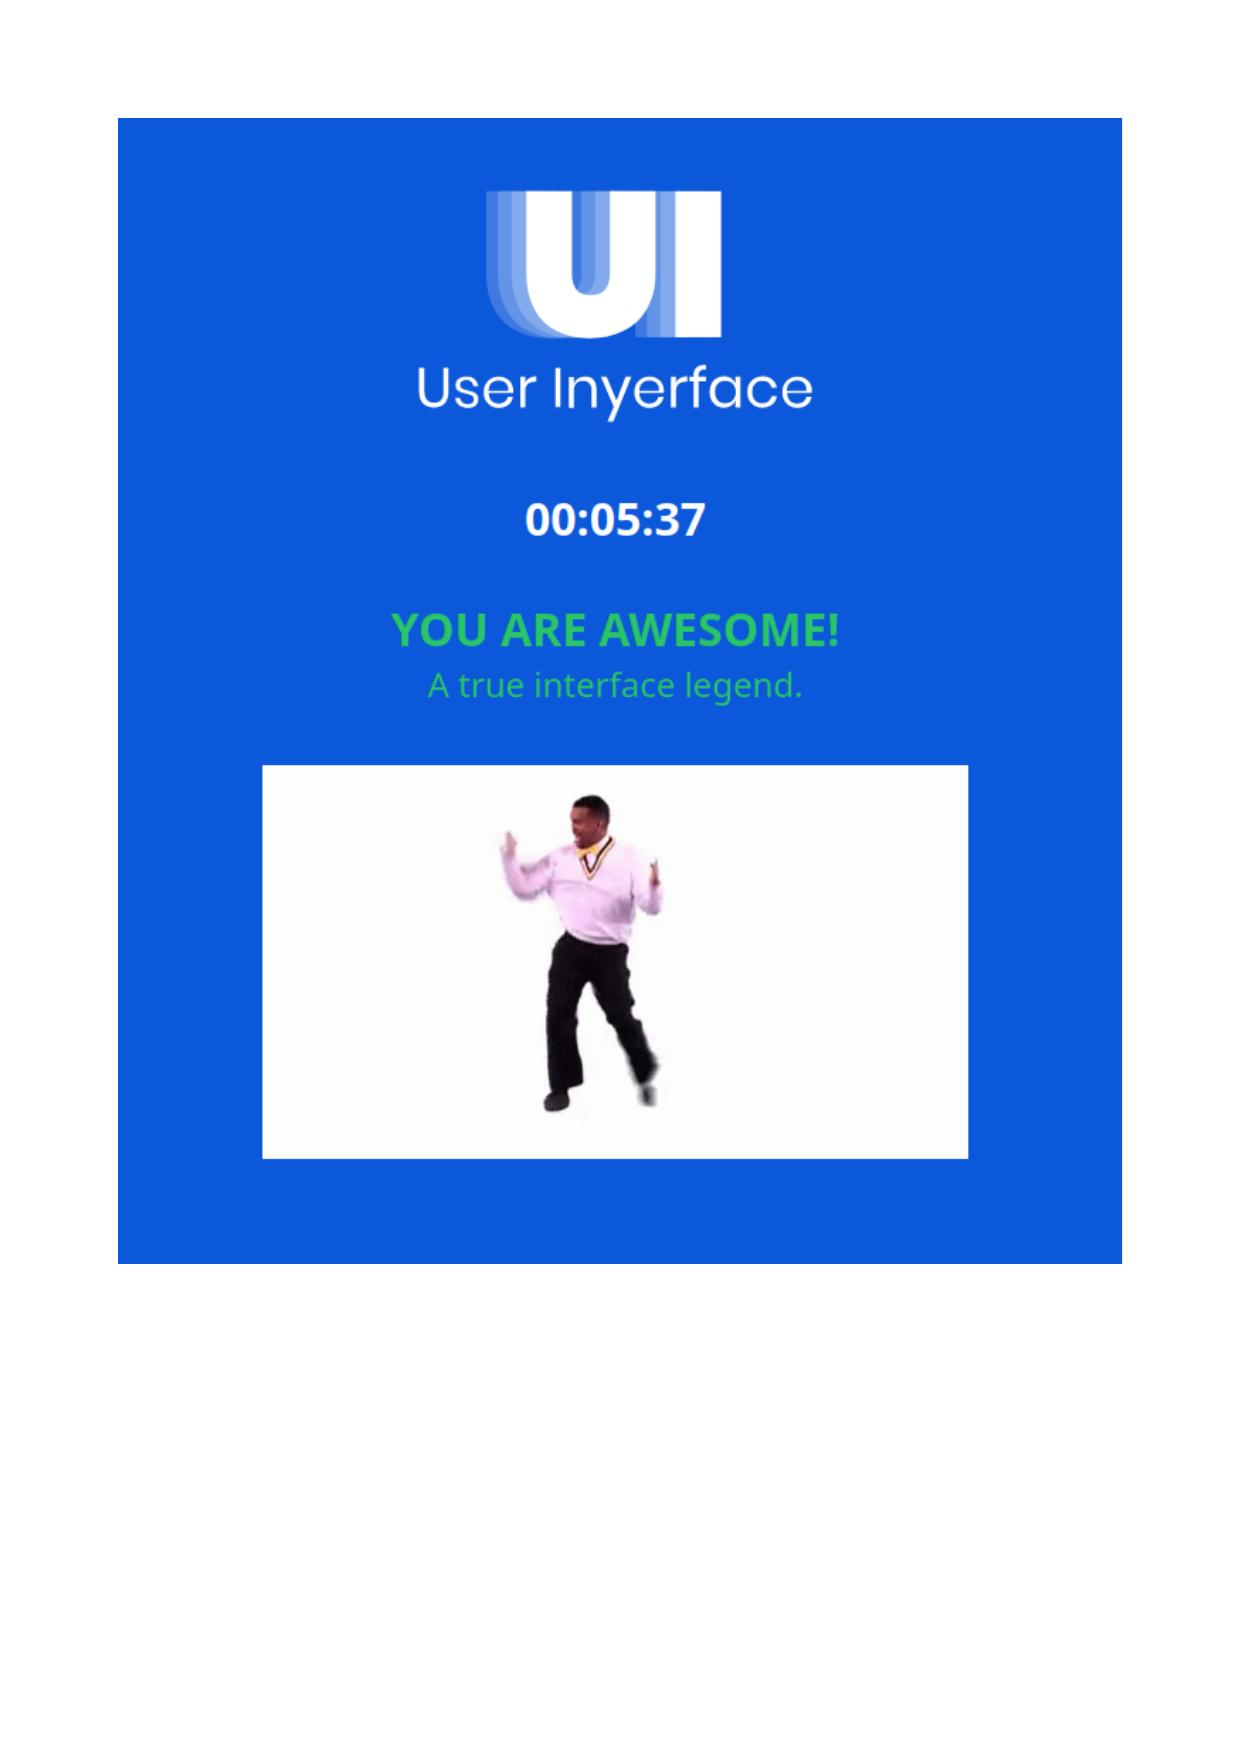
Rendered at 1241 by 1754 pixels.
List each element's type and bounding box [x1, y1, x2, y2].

picture [118, 118, 1123, 1264]
